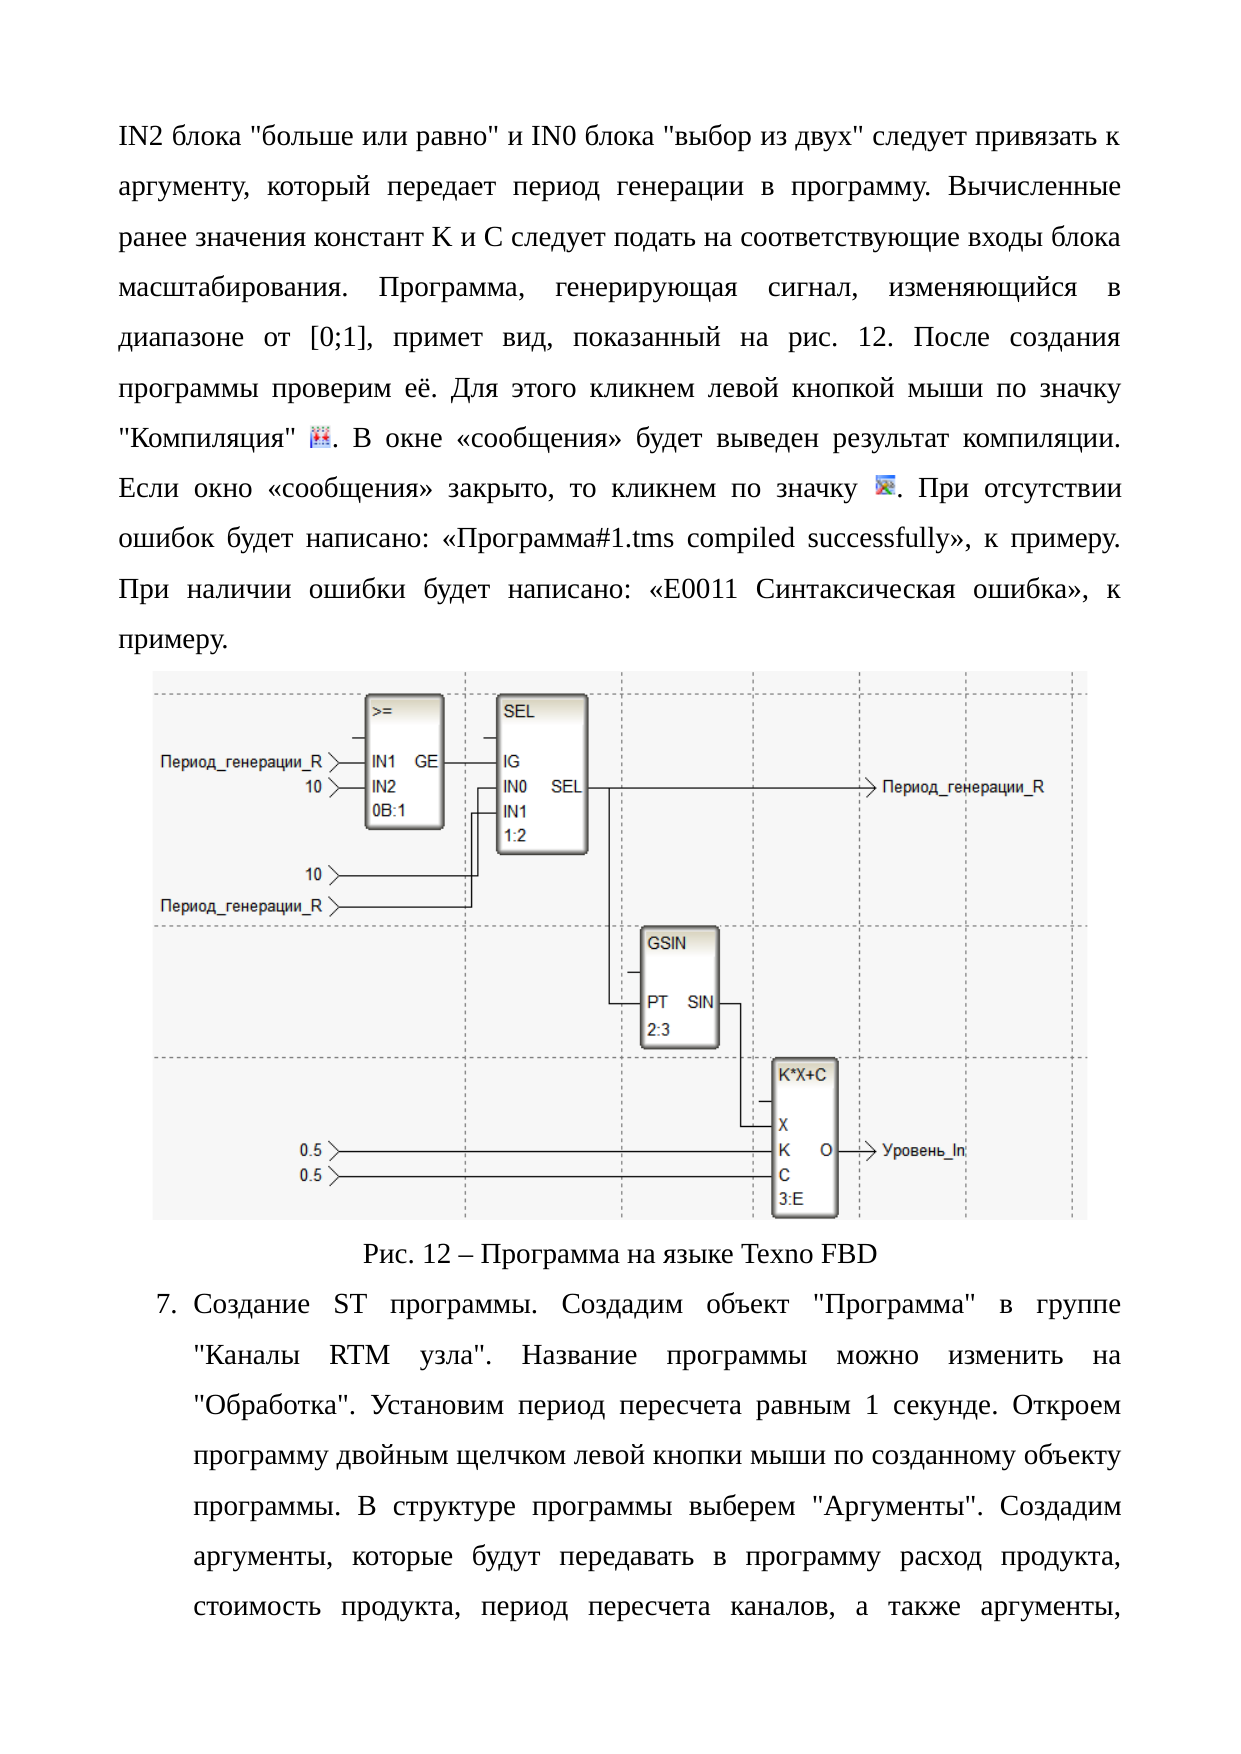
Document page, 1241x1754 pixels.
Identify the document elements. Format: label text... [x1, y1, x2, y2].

text IN2 блока "больше или равно" и IN0 блока "выбор из двух" следует привязать к аргументу, который передает период генерации в программу. Вычисленные ранее значения констант K и C следует подать на соответствующие входы блока масштабирования. Программа, генерирующая сигнал, изменяющийся в диапазоне от [0;1], примет вид, показанный на рис. 12. После создания программы проверим её. Для этого кликнем левой кнопкой мыши по значку "Компиляция" . В окне «сообщения» будет выведен результат компиляции. Если окно «сообщения» закрыто, то кликнем по значку . При отсутствии ошибок будет написано: «Программа#1.tms compiled successfully», к примеру. При наличии ошибки будет написано: «Е0011 Синтаксическая ошибка», к примеру. [118, 118, 1122, 655]
picture [152, 671, 1088, 1220]
picture [873, 475, 897, 498]
picture [309, 424, 331, 448]
text Рис. 12 – Программа на языке Texno FBD [118, 1236, 1122, 1270]
list Создание ST программы. Создадим объект "Программа" в группе "Каналы RTM узла". Название программы можно изменить на "Обработка". Установим период пересчета равным 1 секунде. Откроем программу двойным щелчком левой кнопки мыши по созданному объекту программы. В структуре программы выберем "Аргументы". Создадим аргументы, которые будут передавать в программу расход продукта, стоимость продукта, период пересчета каналов, а также аргументы, [156, 1287, 1122, 1622]
